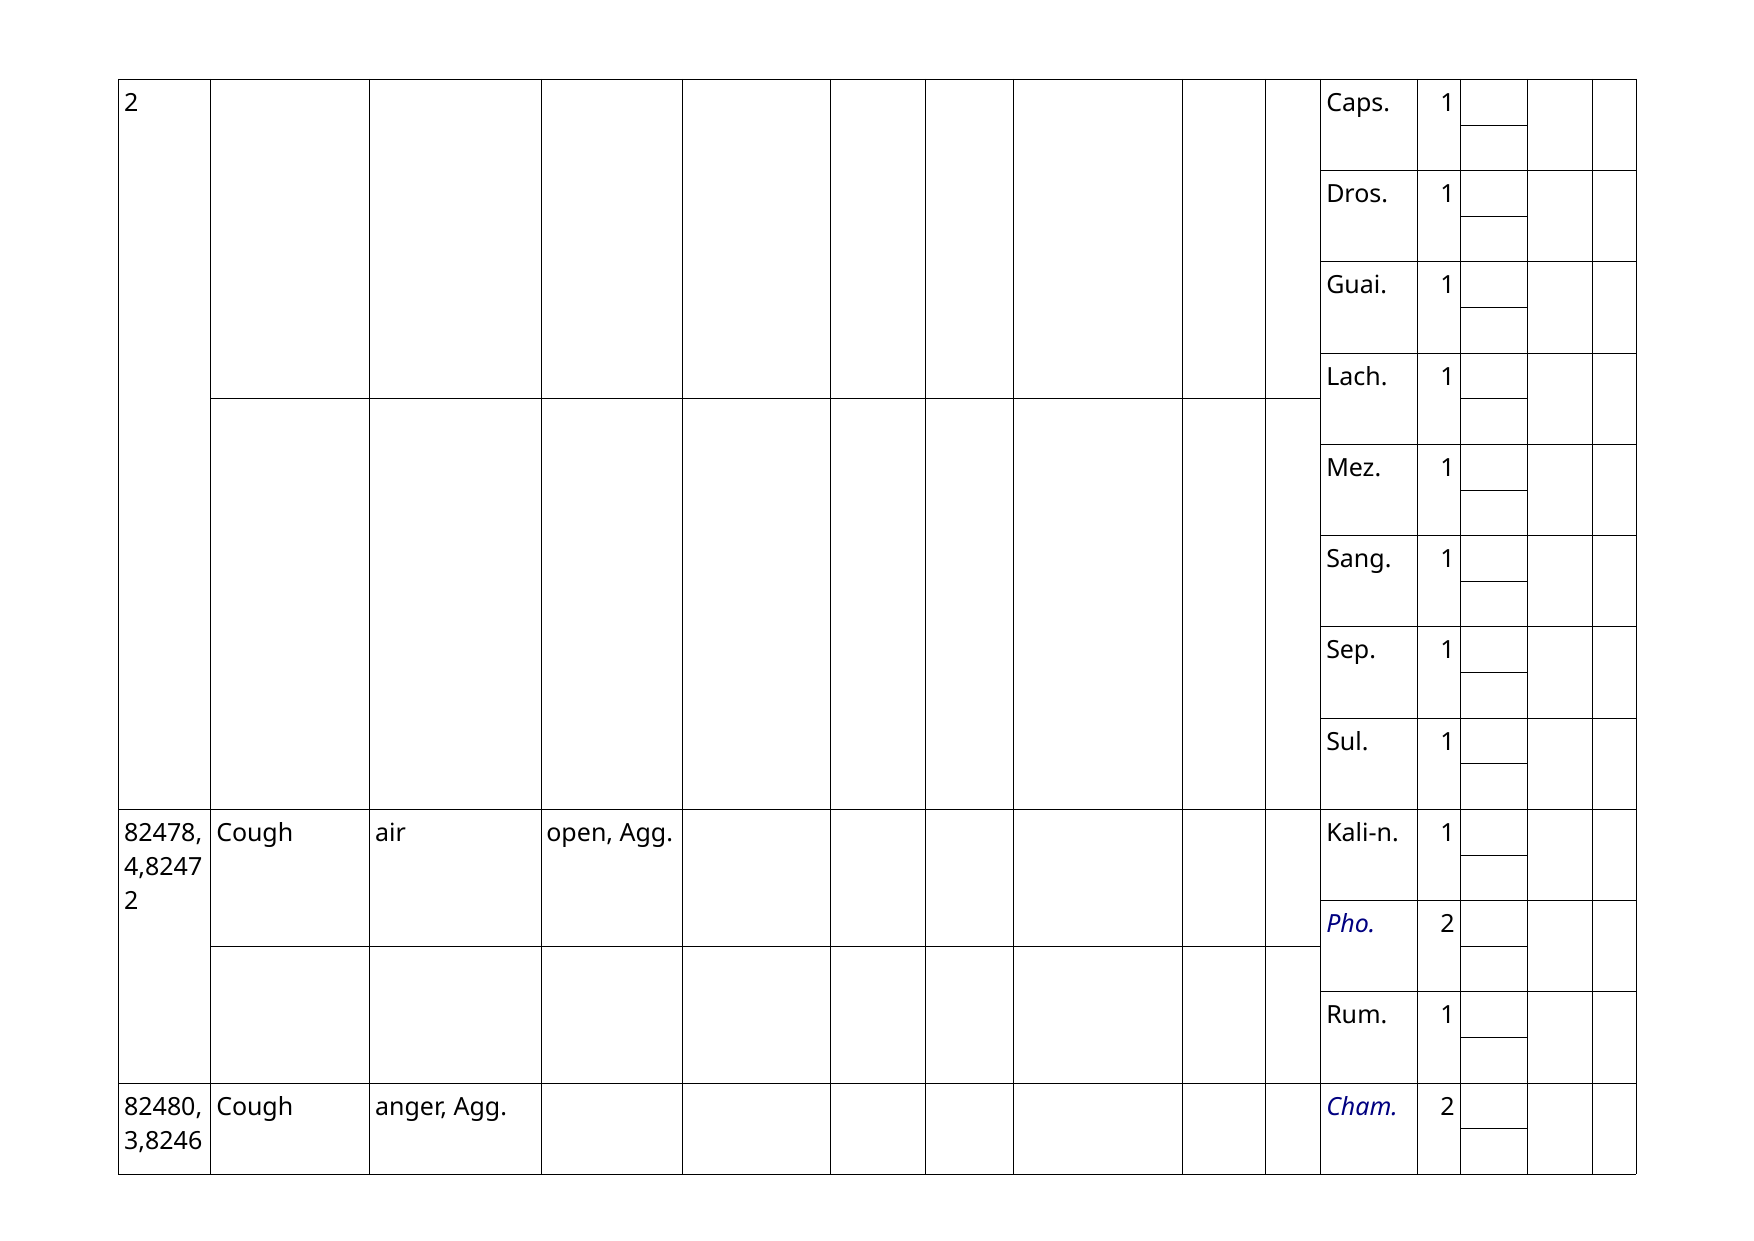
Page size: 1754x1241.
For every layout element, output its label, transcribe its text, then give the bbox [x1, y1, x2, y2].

table_cell [1528, 171, 1592, 261]
table_cell [211, 399, 369, 809]
table_cell [926, 80, 1013, 398]
table_cell [1266, 947, 1320, 1083]
table_cell [1461, 445, 1527, 489]
table_cell [926, 399, 1013, 809]
table_cell [1461, 491, 1527, 535]
table_cell Dros. [1321, 171, 1417, 261]
table_cell [1593, 901, 1636, 991]
table_cell 82480,3,8246 [119, 1084, 210, 1174]
table_cell [831, 1084, 925, 1174]
table_cell [1183, 399, 1265, 809]
table_cell [1528, 354, 1592, 444]
table_cell [1528, 1084, 1592, 1174]
table_cell [1461, 1038, 1527, 1083]
table_cell [1528, 445, 1592, 535]
table_cell [542, 947, 682, 1083]
table_cell [1461, 627, 1527, 672]
table_cell 1 [1418, 992, 1460, 1083]
table_cell Guai. [1321, 262, 1417, 353]
table_cell 1 [1418, 262, 1460, 353]
table_cell [542, 80, 682, 398]
table_cell [831, 399, 925, 809]
table_cell [831, 80, 925, 398]
table_cell [1461, 262, 1527, 307]
table_cell [1461, 354, 1527, 398]
table_cell [542, 1084, 682, 1174]
table_cell [1461, 764, 1527, 809]
table_cell [542, 399, 682, 809]
table_cell [1461, 992, 1527, 1037]
table_cell [1461, 80, 1527, 124]
table_cell [1266, 80, 1320, 398]
table_cell 1 [1418, 80, 1460, 170]
table_cell 1 [1418, 354, 1460, 444]
table_cell [1461, 947, 1527, 991]
table_cell anger, Agg. [370, 1084, 541, 1174]
table_cell [1461, 1129, 1527, 1174]
table_cell [831, 947, 925, 1083]
table_cell [1461, 673, 1527, 718]
table_cell [1014, 80, 1182, 398]
table_cell 1 [1418, 536, 1460, 626]
table_cell [1528, 627, 1592, 718]
table_cell Caps. [1321, 80, 1417, 170]
table_cell [1461, 719, 1527, 763]
table_cell [1183, 80, 1265, 398]
table_cell 82478,4,82472 [119, 810, 210, 1083]
table_cell Sep. [1321, 627, 1417, 718]
table_cell [683, 1084, 830, 1174]
table_cell 2 [1418, 1084, 1460, 1174]
table_cell [1266, 1084, 1320, 1174]
table_cell [683, 399, 830, 809]
table_cell [1266, 810, 1320, 946]
table_cell 1 [1418, 719, 1460, 809]
table_cell 1 [1418, 445, 1460, 535]
table_cell [1528, 536, 1592, 626]
table_cell Pho. [1321, 901, 1417, 991]
table_cell [1183, 1084, 1265, 1174]
table_cell [1461, 582, 1527, 626]
table_cell [1593, 627, 1636, 718]
table_cell [370, 399, 541, 809]
table_cell [926, 810, 1013, 946]
table_cell [1461, 399, 1527, 444]
table_cell 2 [1418, 901, 1460, 991]
table_cell [1593, 80, 1636, 170]
table_cell [370, 80, 541, 398]
table_cell [1014, 947, 1182, 1083]
table_cell Cough [211, 1084, 369, 1174]
table_cell [683, 80, 830, 398]
table_cell open, Agg. [542, 810, 682, 946]
table_cell [1528, 901, 1592, 991]
table_cell [1528, 80, 1592, 170]
table_cell [211, 947, 369, 1083]
table_cell Lach. [1321, 354, 1417, 444]
table_cell [1183, 947, 1265, 1083]
table_cell [1461, 1084, 1527, 1128]
table_cell [1593, 719, 1636, 809]
table_cell air [370, 810, 541, 946]
table_cell [926, 1084, 1013, 1174]
table_cell Mez. [1321, 445, 1417, 535]
table_cell [1528, 262, 1592, 353]
table_cell [1593, 262, 1636, 353]
table_cell [1461, 308, 1527, 353]
table_cell [1461, 536, 1527, 581]
table_cell Cham. [1321, 1084, 1417, 1174]
table_cell [1014, 399, 1182, 809]
table_cell [1461, 217, 1527, 261]
table_cell [1461, 901, 1527, 946]
table_cell [683, 947, 830, 1083]
table_cell [831, 810, 925, 946]
table_cell [1461, 171, 1527, 216]
table_cell Rum. [1321, 992, 1417, 1083]
table_cell [1183, 810, 1265, 946]
table_cell [1593, 536, 1636, 626]
table_cell [1593, 445, 1636, 535]
table_cell 1 [1418, 627, 1460, 718]
table_cell [1593, 992, 1636, 1083]
table_cell [926, 947, 1013, 1083]
table_cell Sang. [1321, 536, 1417, 626]
table_cell [1461, 856, 1527, 900]
table_cell [1461, 810, 1527, 854]
table_cell [1528, 992, 1592, 1083]
table_cell Cough [211, 810, 369, 946]
table_cell [1593, 810, 1636, 900]
table_cell [1593, 354, 1636, 444]
table_cell [1593, 171, 1636, 261]
table_cell 1 [1418, 171, 1460, 261]
table_cell [1528, 810, 1592, 900]
table_cell 1 [1418, 810, 1460, 900]
table_cell Sul. [1321, 719, 1417, 809]
table_cell Kali-n. [1321, 810, 1417, 900]
table_cell [370, 947, 541, 1083]
table_cell 2 [119, 80, 210, 809]
table_cell [1528, 719, 1592, 809]
table_cell [683, 810, 830, 946]
table_cell [211, 80, 369, 398]
table_cell [1593, 1084, 1636, 1174]
table_cell [1266, 399, 1320, 809]
table_cell [1461, 126, 1527, 170]
table_cell [1014, 810, 1182, 946]
table_cell [1014, 1084, 1182, 1174]
